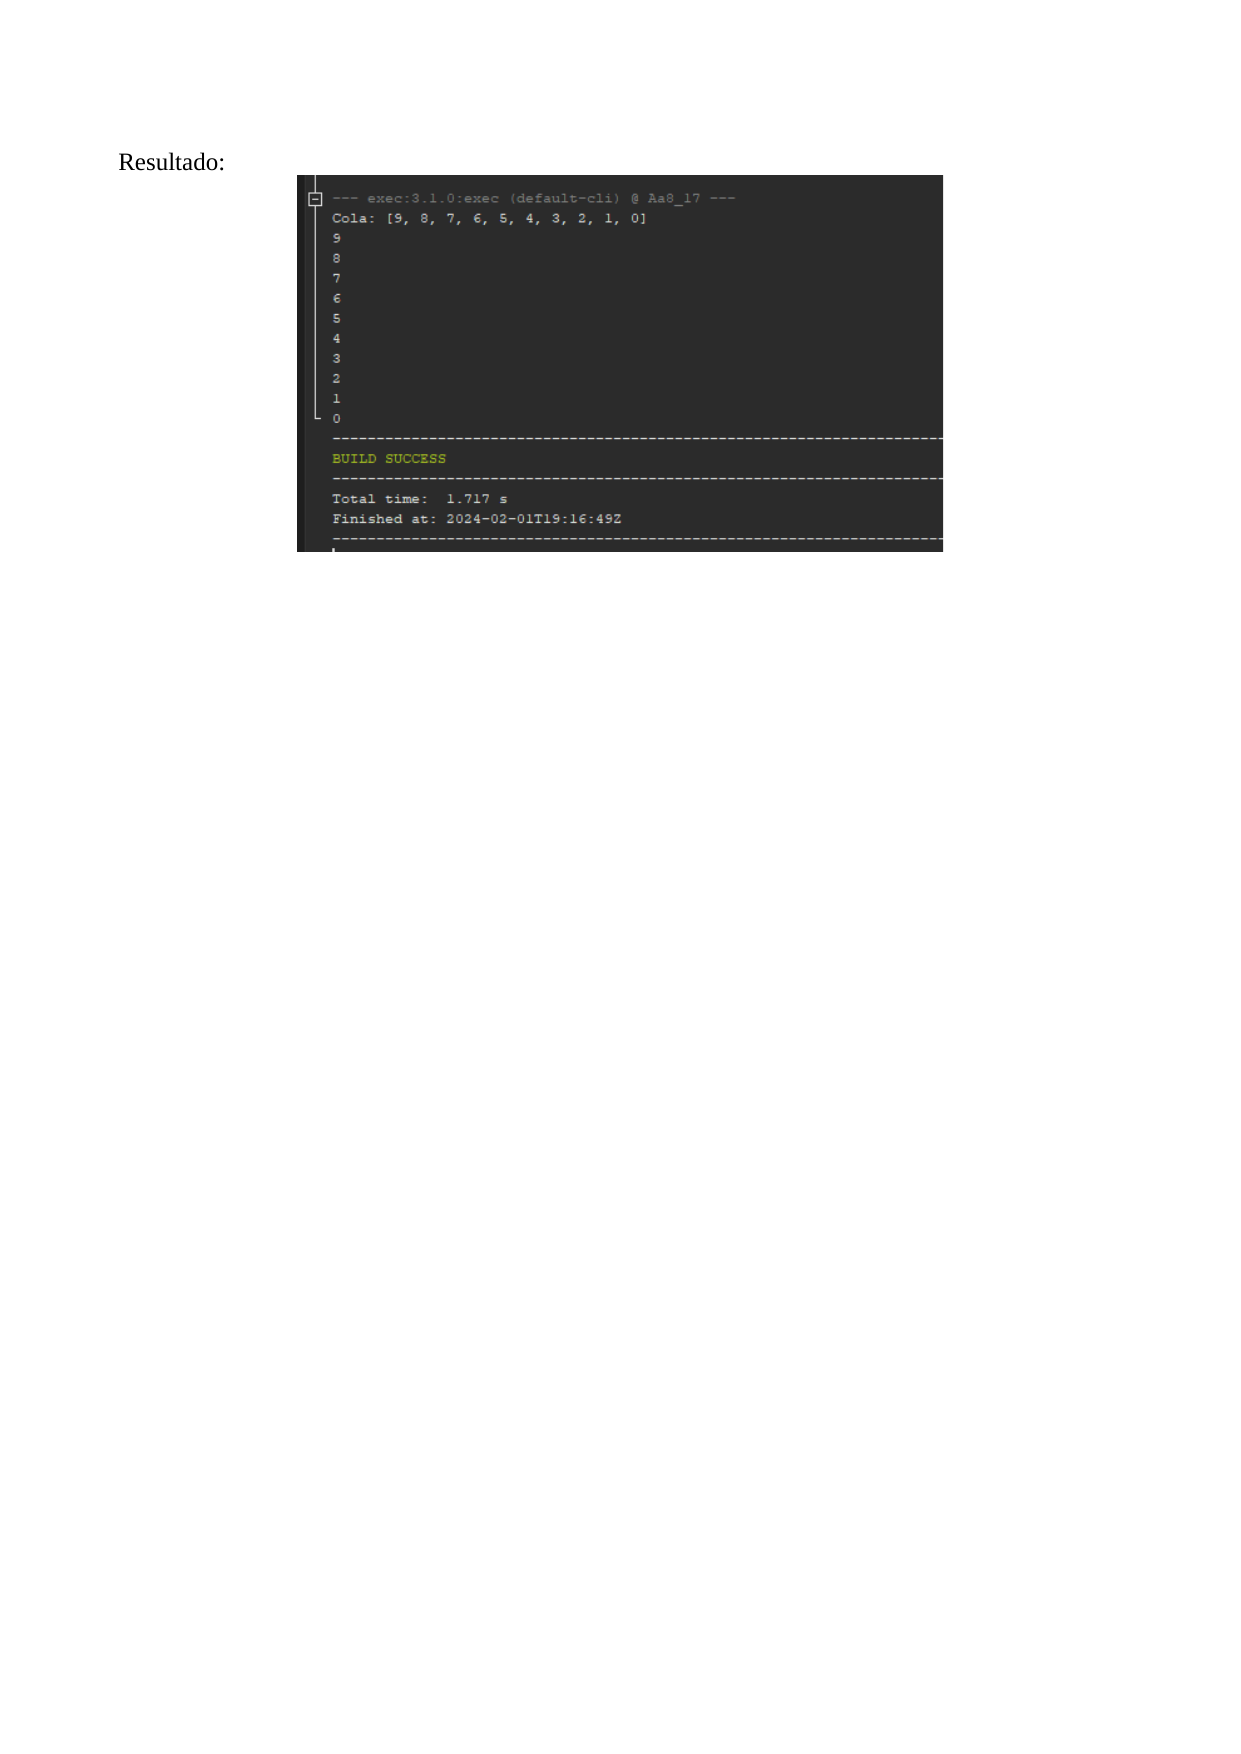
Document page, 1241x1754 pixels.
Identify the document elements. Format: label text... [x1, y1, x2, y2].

picture [297, 175, 944, 552]
text Resultado: [118, 147, 1122, 176]
